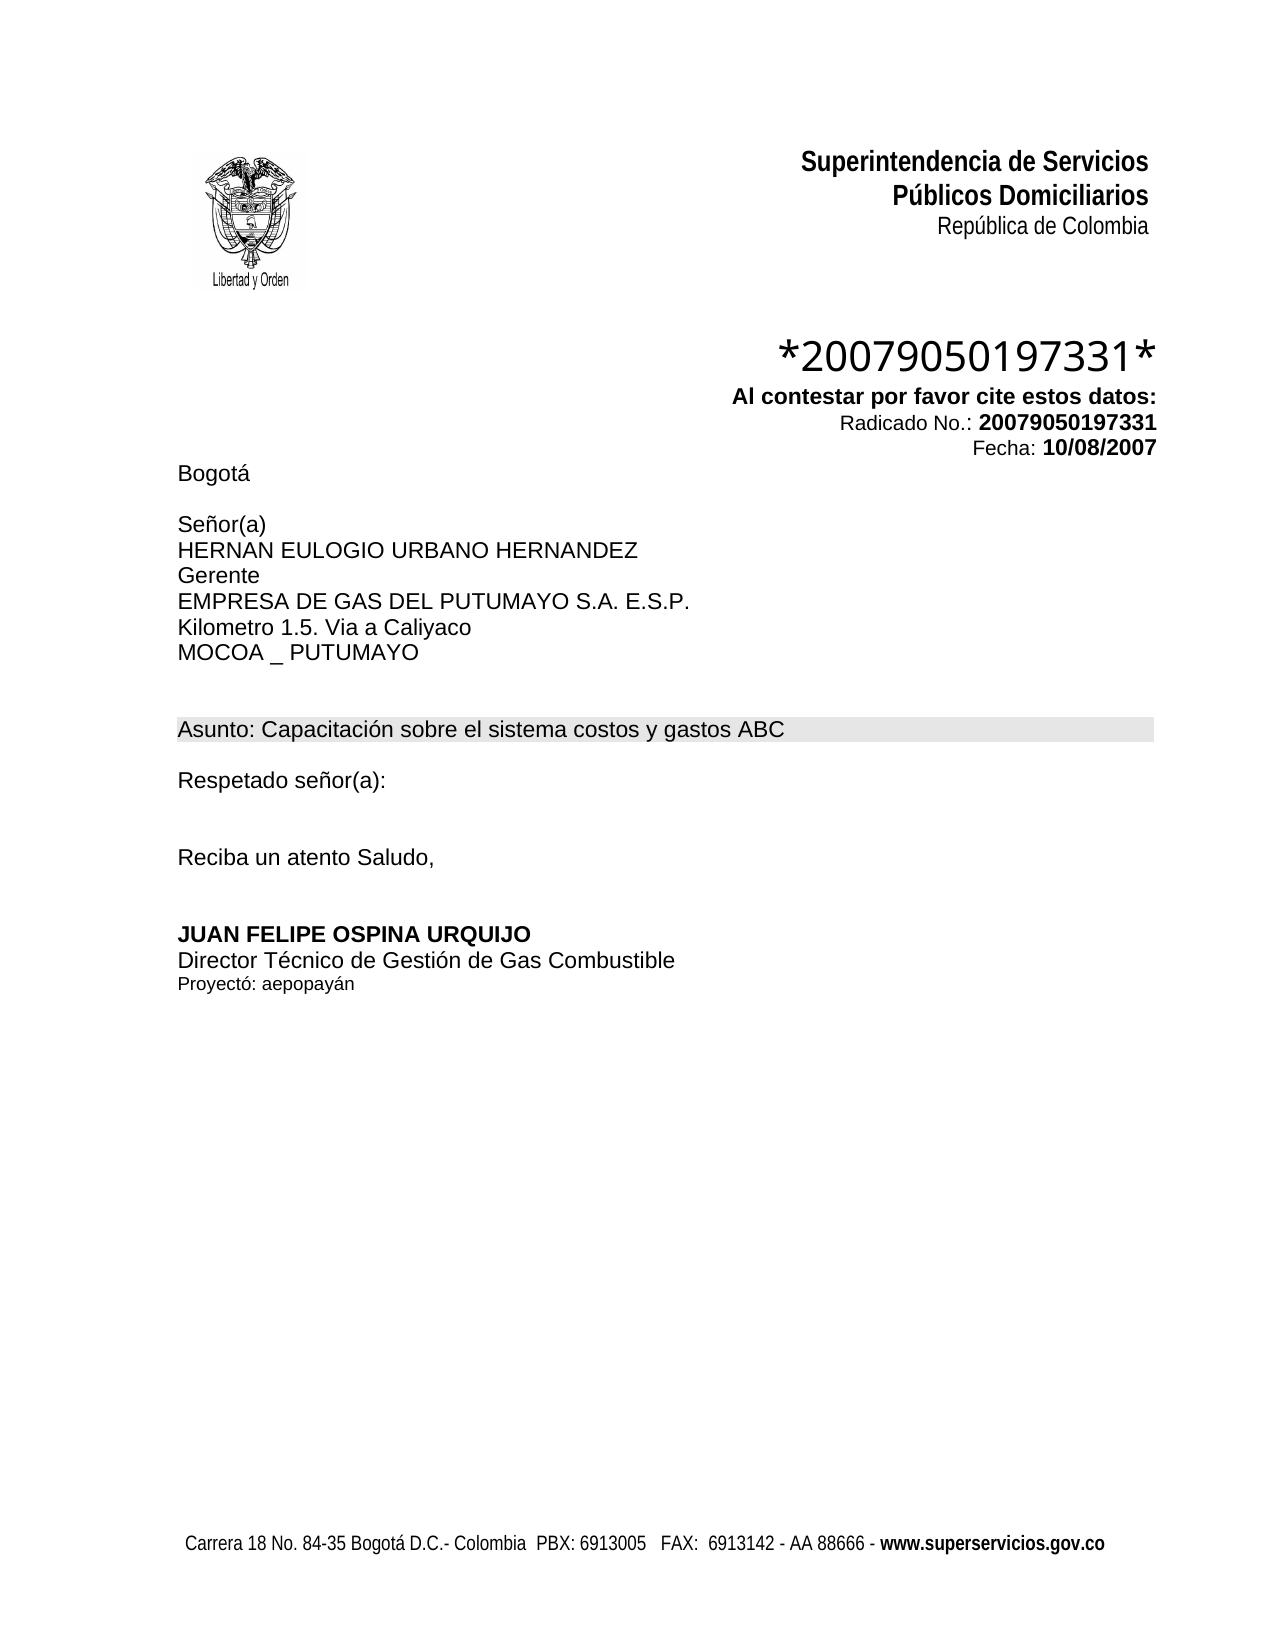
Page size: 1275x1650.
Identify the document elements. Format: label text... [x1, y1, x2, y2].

text JUAN FELIPE OSPINA URQUIJO [177, 922, 1157, 947]
text EMPRESA DE GAS DEL PUTUMAYO S.A. E.S.P. [177, 589, 1157, 614]
text Director Técnico de Gestión de Gas Combustible [177, 947, 1157, 973]
text Fecha: 10/08/2007 [177, 435, 1157, 461]
text Radicado No.: 20079050197331 [177, 409, 1157, 435]
text HERNAN EULOGIO URBANO HERNANDEZ [177, 537, 1157, 563]
text Señor(a) [177, 512, 1157, 537]
text *20079050197331* [177, 327, 1157, 384]
text Al contestar por favor cite estos datos: [177, 384, 1157, 409]
text MOCOA _ PUTUMAYO [177, 640, 1157, 666]
text Gerente [177, 563, 1157, 589]
picture [193, 153, 308, 291]
text Reciba un atento Saludo, [177, 845, 1157, 871]
text Respetado señor(a): [177, 768, 1157, 794]
text Asunto: Capacitación sobre el sistema costos y gastos ABC [177, 717, 1157, 742]
text Proyectó: aepopayán [177, 973, 1157, 994]
text Bogotá [177, 461, 1157, 486]
text Kilometro 1.5. Via a Caliyaco [177, 614, 1157, 640]
